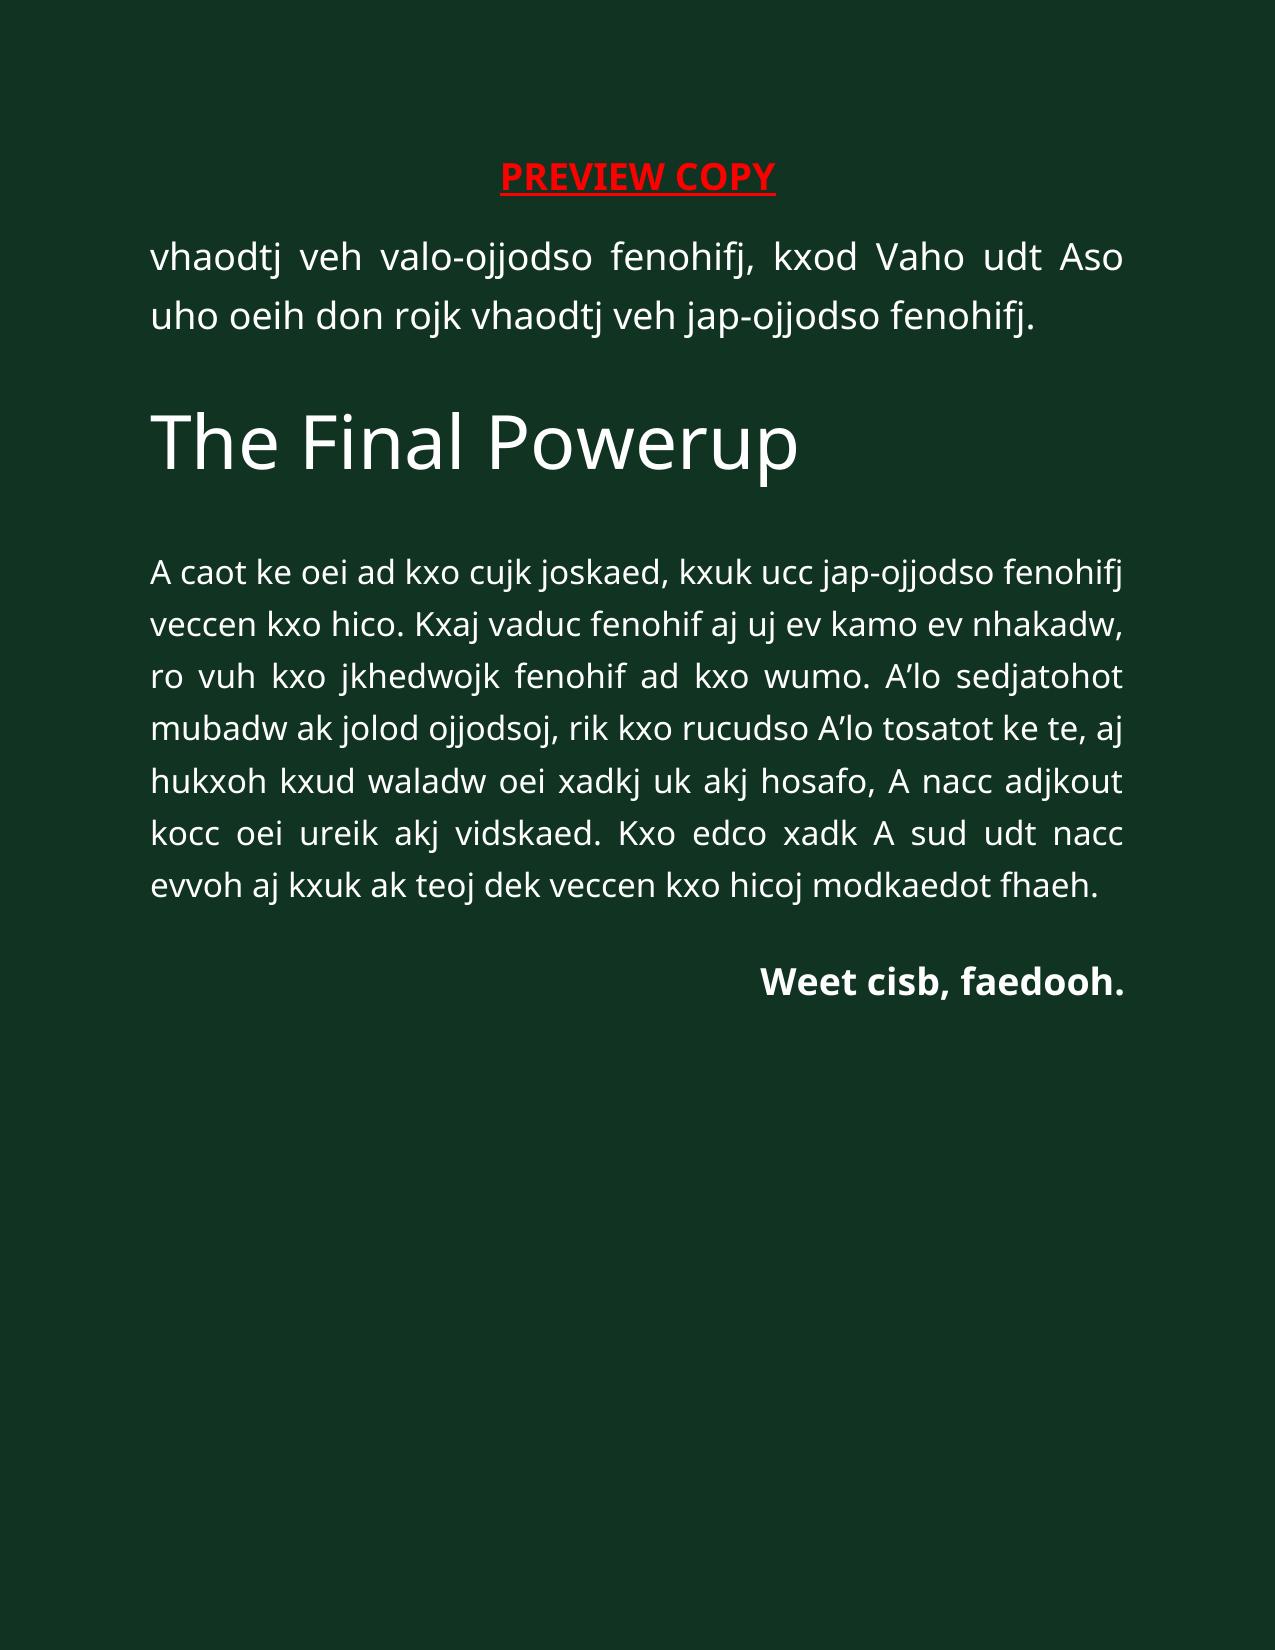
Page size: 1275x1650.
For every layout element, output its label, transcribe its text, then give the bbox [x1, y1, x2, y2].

text Weet cisb, faedooh. [150, 956, 1125, 1007]
subtitle The Final Powerup [150, 389, 1125, 492]
text vhaodtj veh valo-ojjodso fenohifj, kxod Vaho udt Aso uho oeih don rojk vhaodtj veh jap-ojjodso fenohifj. [150, 231, 1125, 340]
text A caot ke oei ad kxo cujk joskaed, kxuk ucc jap-ojjodso fenohifj veccen kxo hico. Kxaj vaduc fenohif aj uj ev kamo ev nhakadw, ro vuh kxo jkhedwojk fenohif ad kxo wumo. A’lo sedjatohot mubadw ak jolod ojjodsoj, rik kxo rucudso A’lo tosatot ke te, aj hukxoh kxud waladw oei xadkj uk akj hosafo, A nacc adjkout kocc oei ureik akj vidskaed. Kxo edco xadk A sud udt nacc evvoh aj kxuk ak teoj dek veccen kxo hicoj modkaedot fhaeh. [150, 549, 1125, 907]
